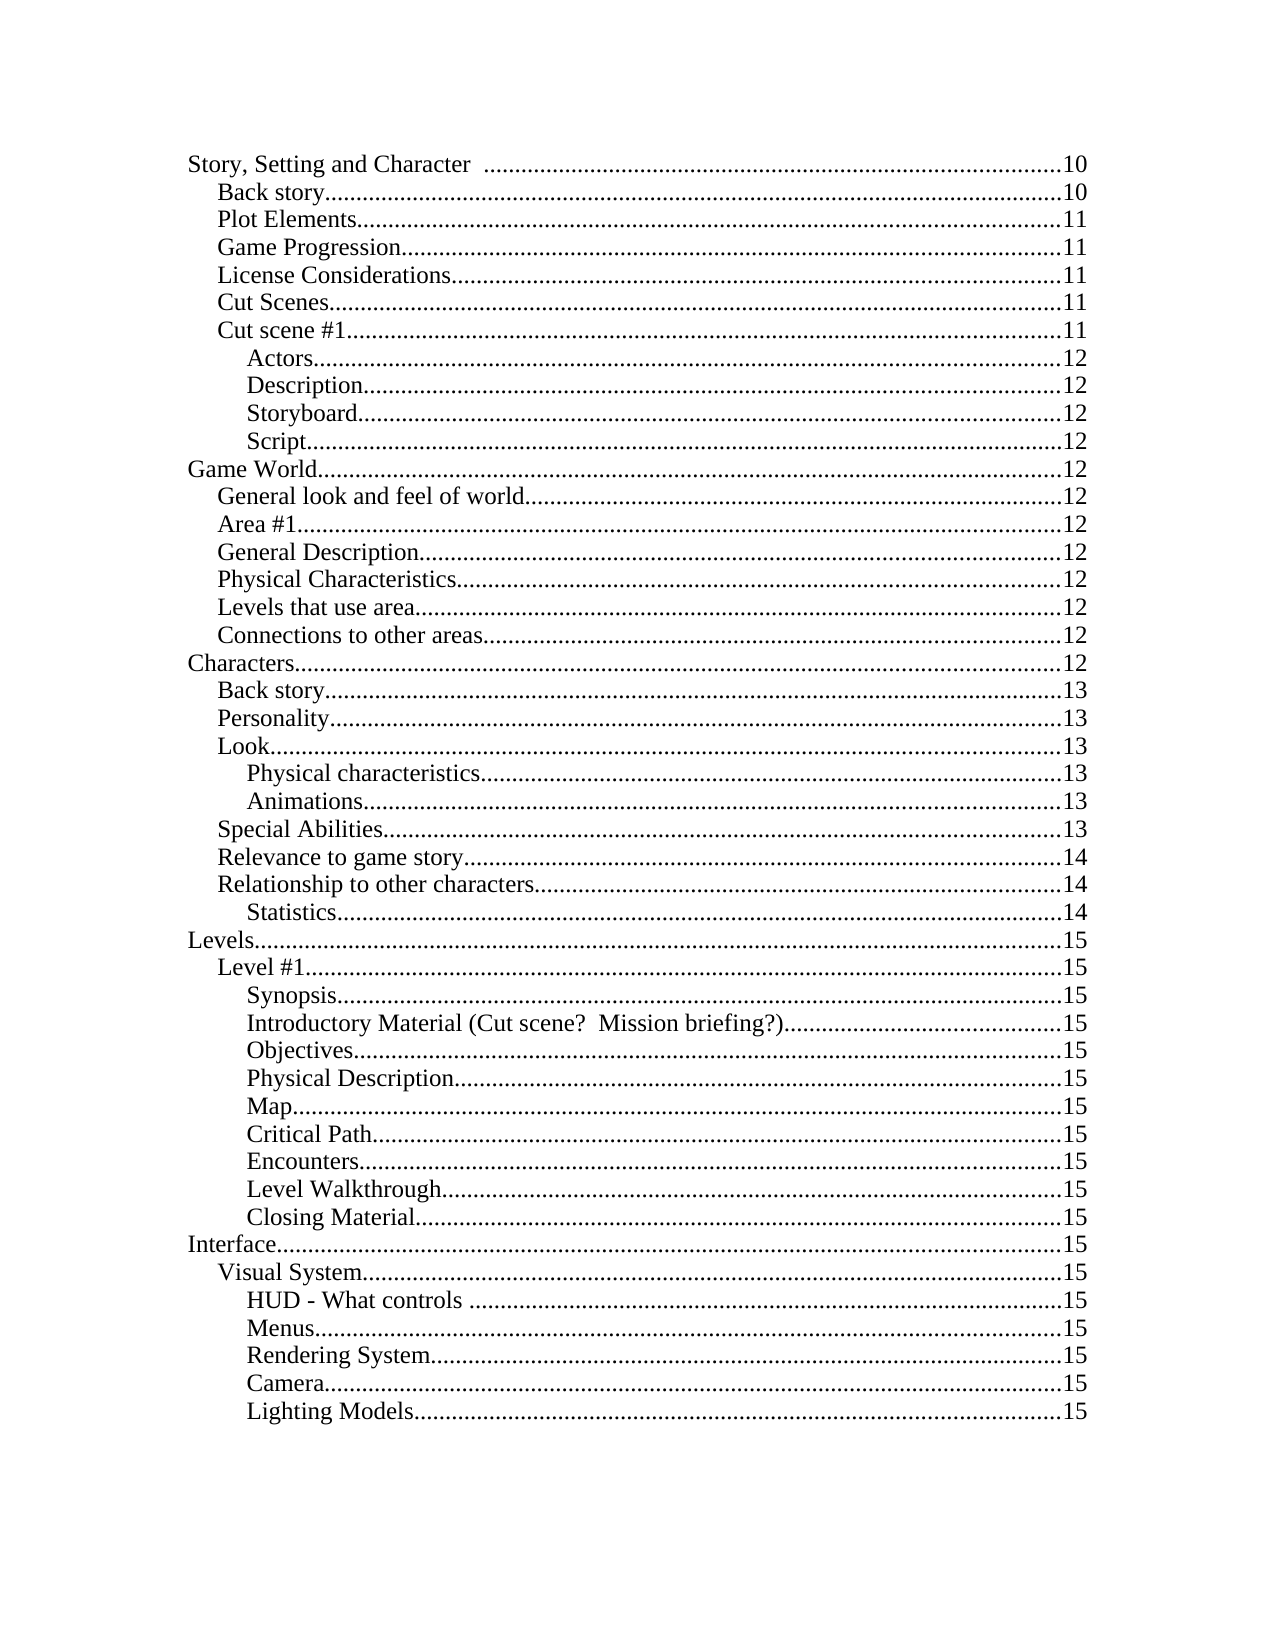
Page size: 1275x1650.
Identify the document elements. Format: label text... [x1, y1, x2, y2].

text Statistics 14 [246, 898, 1087, 926]
text Level Walkthrough 15 [246, 1175, 1087, 1203]
text Game Progression 11 [217, 233, 1087, 261]
text Camera 15 [246, 1369, 1087, 1397]
text General look and feel of world 12 [217, 482, 1087, 510]
text Look 13 [217, 732, 1087, 759]
text Area #1 12 [217, 510, 1087, 538]
text Storyboard 12 [246, 399, 1087, 427]
text Map 15 [246, 1092, 1087, 1120]
text Connections to other areas 12 [217, 621, 1087, 649]
text HUD - What controls 15 [246, 1286, 1087, 1314]
text Cut scene #1 11 [217, 316, 1087, 344]
text Rendering System 15 [246, 1341, 1087, 1369]
text Level #1 15 [217, 953, 1087, 981]
text Closing Material 15 [246, 1203, 1087, 1231]
text Actors 12 [246, 344, 1087, 372]
text Critical Path 15 [246, 1120, 1087, 1147]
text Levels that use area 12 [217, 593, 1087, 621]
text Objectives 15 [246, 1037, 1087, 1064]
text Story, Setting and Character 10 [187, 150, 1087, 178]
text Back story 13 [217, 676, 1087, 704]
text General Description 12 [217, 538, 1087, 566]
text Interface 15 [187, 1231, 1087, 1258]
text Levels 15 [187, 926, 1087, 953]
text Relevance to game story 14 [217, 843, 1087, 870]
text Encounters 15 [246, 1147, 1087, 1175]
text Script 12 [246, 427, 1087, 455]
text Visual System 15 [217, 1258, 1087, 1286]
text Personality 13 [217, 704, 1087, 732]
text Physical characteristics 13 [246, 759, 1087, 787]
text Physical Description 15 [246, 1064, 1087, 1092]
text Synopsis 15 [246, 981, 1087, 1009]
text Characters 12 [187, 649, 1087, 676]
text License Considerations 11 [217, 261, 1087, 288]
text Special Abilities 13 [217, 815, 1087, 843]
text Plot Elements 11 [217, 205, 1087, 233]
text Introductory Material (Cut scene? Mission briefing?) 15 [246, 1009, 1087, 1037]
text Lighting Models 15 [246, 1397, 1087, 1424]
text Physical Characteristics 12 [217, 566, 1087, 593]
text Game World 12 [187, 455, 1087, 482]
text Animations 13 [246, 787, 1087, 815]
text Description 12 [246, 372, 1087, 399]
text Menus 15 [246, 1314, 1087, 1341]
text Cut Scenes 11 [217, 288, 1087, 316]
text Back story 10 [217, 178, 1087, 205]
text Relationship to other characters 14 [217, 870, 1087, 898]
